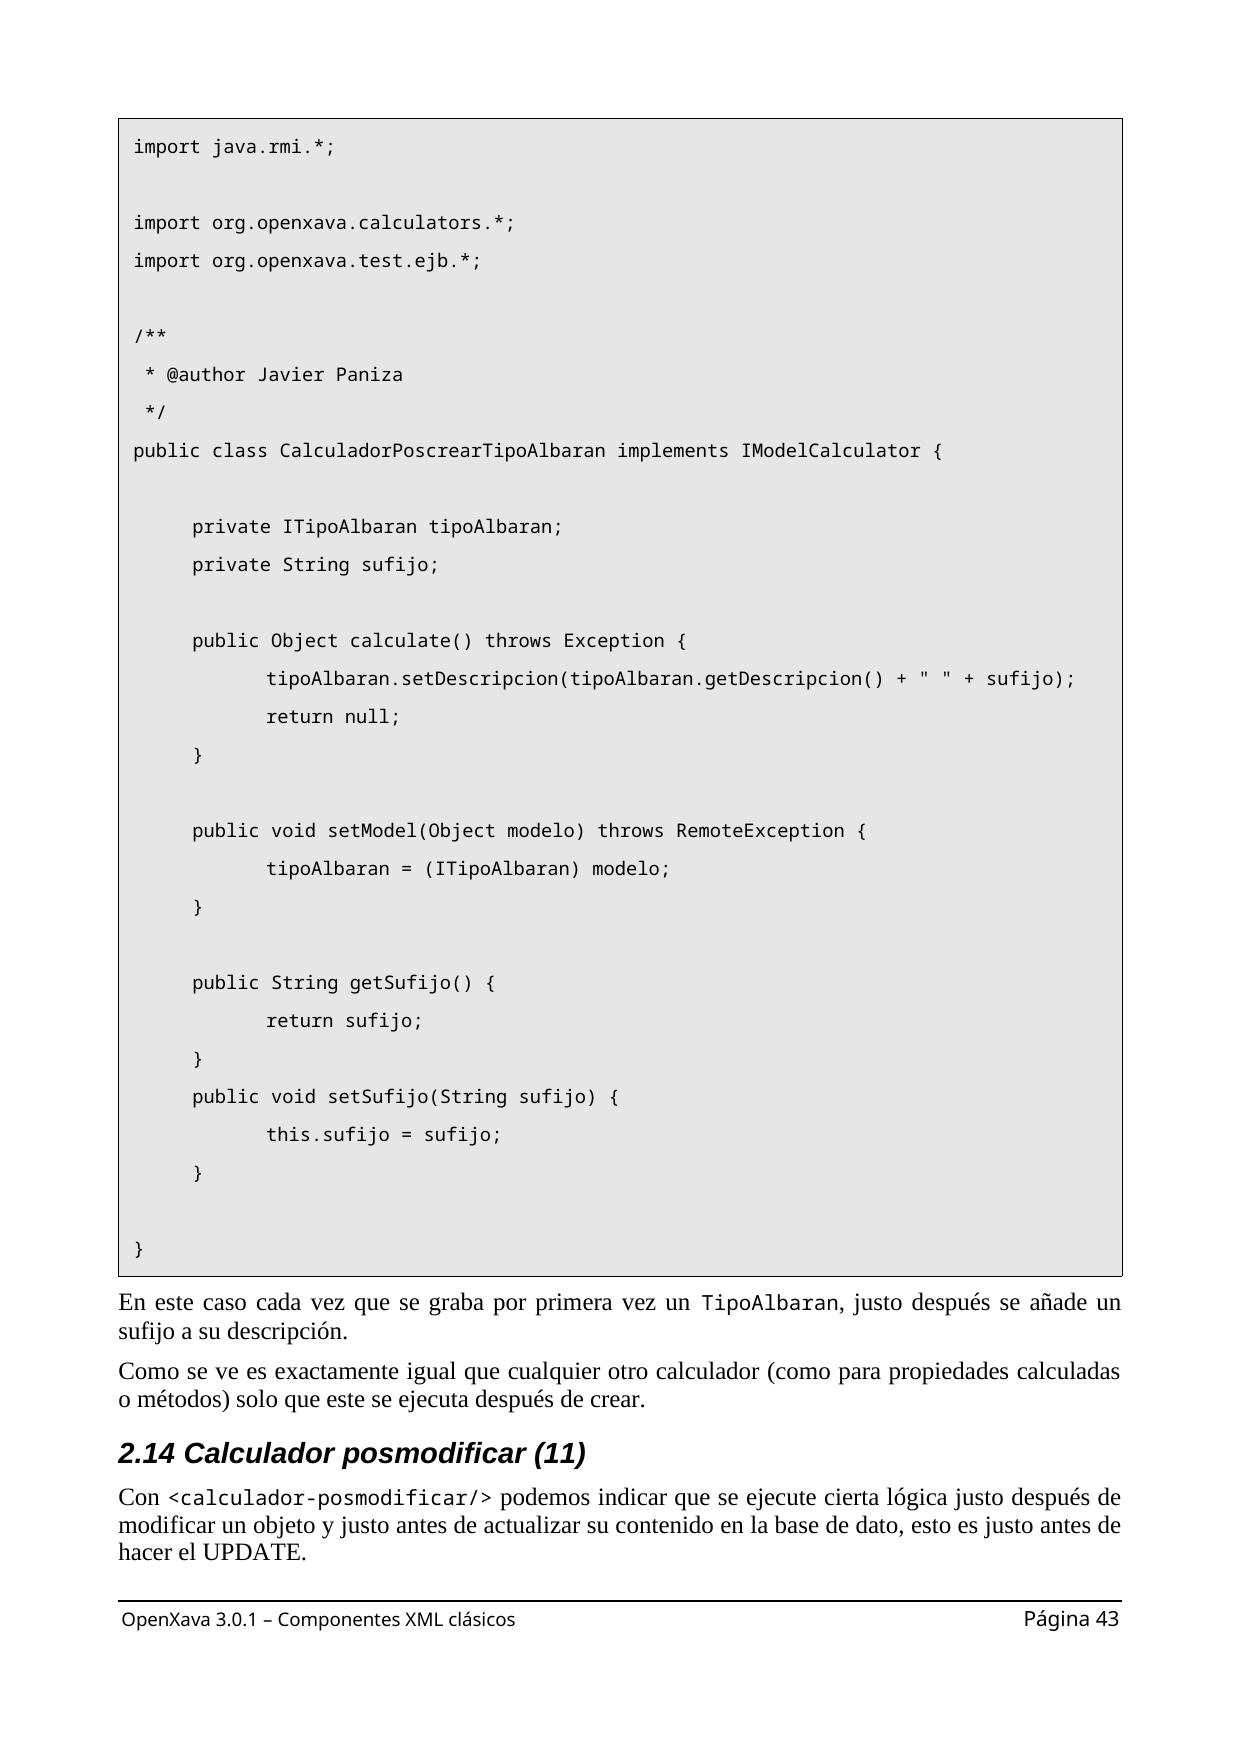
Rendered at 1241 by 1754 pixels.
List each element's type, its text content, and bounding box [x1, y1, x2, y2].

text } [119, 878, 1122, 917]
text */ [119, 384, 1122, 422]
text return null; [119, 688, 1122, 726]
subtitle Calculador posmodificar (11) [118, 1437, 1122, 1470]
text public void setSufijo(String sufijo) { [119, 1069, 1122, 1107]
text /** [119, 308, 1122, 346]
text private String sufijo; [119, 536, 1122, 574]
text public void setModel(Object modelo) throws RemoteException { [119, 802, 1122, 841]
text import org.openxava.calculators.*; [119, 194, 1122, 232]
text Con <calculador-posmodificar/> podemos indicar que se ejecute cierta lógica justo después de modificar un objeto y justo antes de actualizar su contenido en la base de dato, esto es justo antes de hacer el UPDATE. [118, 1483, 1122, 1566]
text public class CalculadorPoscrearTipoAlbaran implements IModelCalculator { [119, 422, 1122, 460]
text } [119, 1221, 1122, 1276]
text tipoAlbaran = (ITipoAlbaran) modelo; [119, 841, 1122, 878]
text Como se ve es exactamente igual que cualquier otro calculador (como para propiedades calculadas o métodos) solo que este se ejecuta después de crear. [118, 1357, 1122, 1412]
text import java.rmi.*; [119, 119, 1122, 156]
text private ITipoAlbaran tipoAlbaran; [119, 498, 1122, 536]
text } [119, 726, 1122, 764]
text return sufijo; [119, 993, 1122, 1031]
text En este caso cada vez que se graba por primera vez un TipoAlbaran, justo después se añade un sufijo a su descripción. [118, 1288, 1122, 1344]
text this.sufijo = sufijo; [119, 1107, 1122, 1145]
text * @author Javier Paniza [119, 346, 1122, 384]
text } [119, 1145, 1122, 1183]
text import org.openxava.test.ejb.*; [119, 232, 1122, 270]
text public Object calculate() throws Exception { [119, 612, 1122, 650]
text tipoAlbaran.setDescripcion(tipoAlbaran.getDescripcion() + " " + sufijo); [119, 650, 1122, 688]
text public String getSufijo() { [119, 954, 1122, 993]
text } [119, 1031, 1122, 1069]
